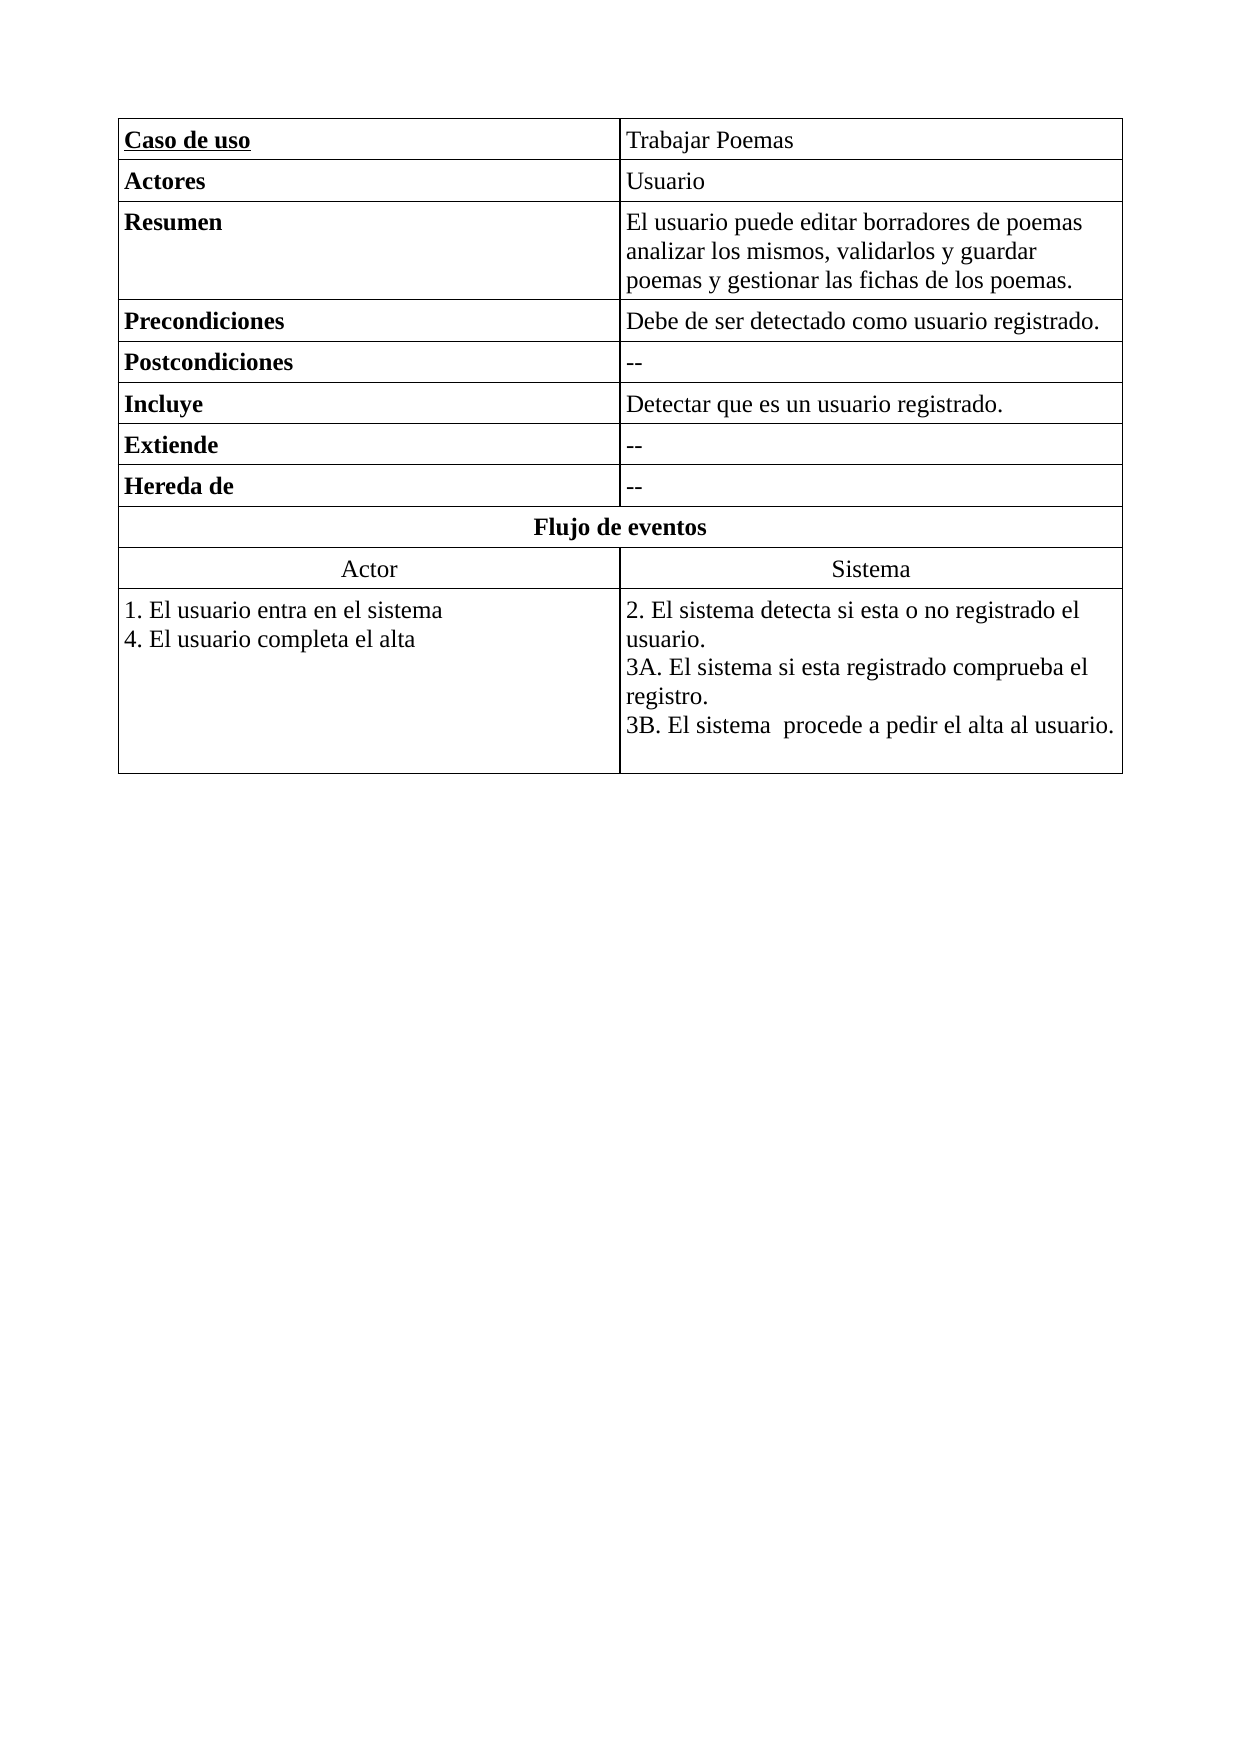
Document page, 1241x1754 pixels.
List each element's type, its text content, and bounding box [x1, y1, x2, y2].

table_cell Debe de ser detectado como usuario registrado. [621, 300, 1122, 341]
table_cell Resumen [119, 202, 619, 299]
table_cell El usuario puede editar borradores de poemas analizar los mismos, validarlos y guardar poemas y gestionar las fichas de los poemas. [621, 202, 1122, 299]
table_cell Postcondiciones [119, 342, 619, 382]
table_cell 1. El usuario entra en el sistema 4. El usuario completa el alta [119, 589, 619, 773]
table_cell Incluye [119, 383, 619, 423]
table_cell 2. El sistema detecta si esta o no registrado el usuario. 3A. El sistema si esta registrado comprueba el registro. 3B. El sistema procede a pedir el alta al usuario. [621, 589, 1122, 773]
table_cell -- [621, 424, 1122, 464]
table_cell Actor [119, 548, 619, 588]
table_cell Precondiciones [119, 300, 619, 341]
table_cell Hereda de [119, 465, 619, 506]
table_cell -- [621, 465, 1122, 506]
table_cell Usuario [621, 160, 1122, 201]
table_header Caso de uso [119, 119, 619, 159]
table_cell Actores [119, 160, 619, 201]
table_cell Extiende [119, 424, 619, 464]
table_header Trabajar Poemas [621, 119, 1122, 159]
table_cell Flujo de eventos [119, 507, 1122, 547]
table_cell -- [621, 342, 1122, 382]
table_cell Detectar que es un usuario registrado. [621, 383, 1122, 423]
table_cell Sistema [621, 548, 1122, 588]
